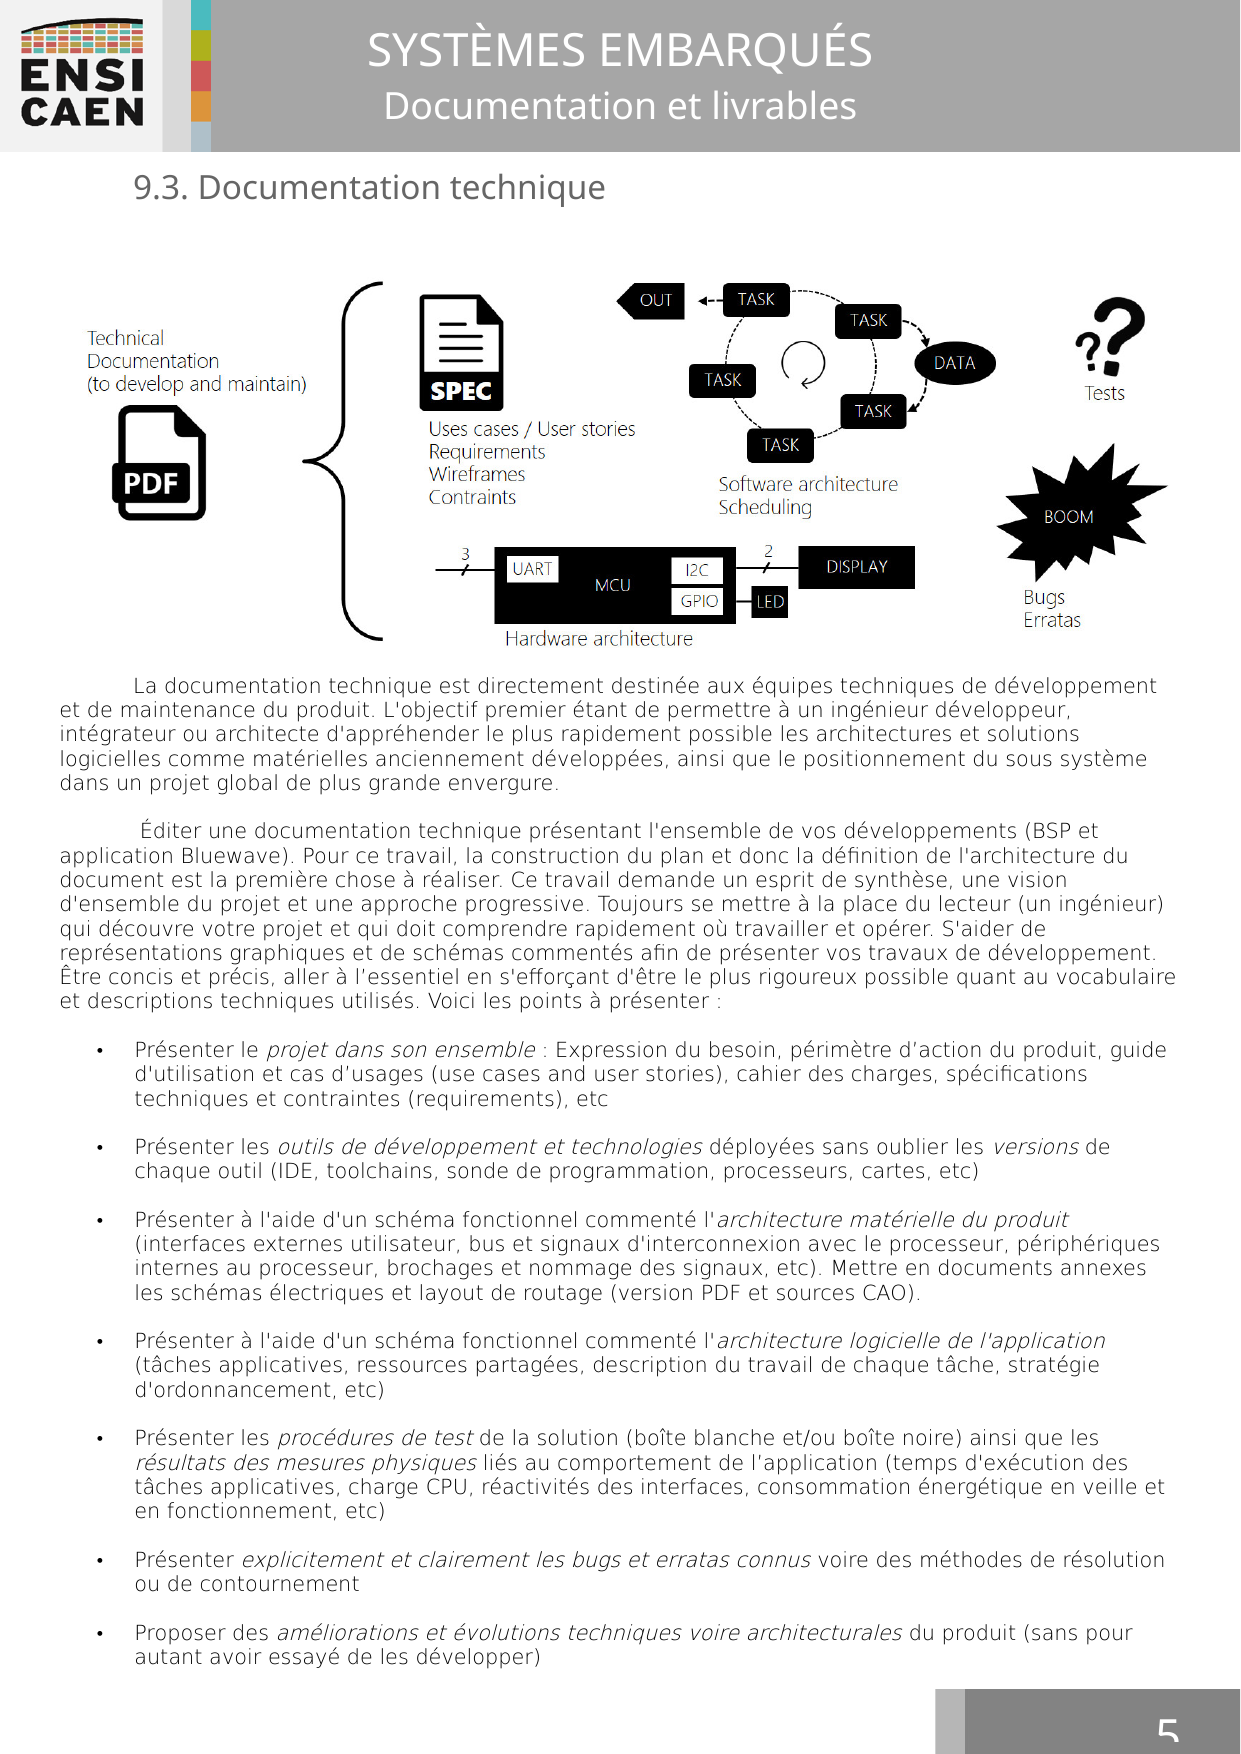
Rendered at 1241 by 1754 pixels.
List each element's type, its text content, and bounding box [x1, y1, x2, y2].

text La documentation technique est directement destinée aux équipes techniques de développement et de maintenance du produit. L'objectif premier étant de permettre à un ingénieur développeur, intégrateur ou architecte d'appréhender le plus rapidement possible les architectures et solutions logicielles comme matérielles anciennement développées, ainsi que le positionnement du sous système dans un projet global de plus grande envergure. [59, 674, 1181, 795]
list Proposer des améliorations et évolutions techniques voire architecturales du produit (sans pour autant avoir essayé de les développer) [97, 1621, 1181, 1669]
list Présenter explicitement et clairement les bugs et erratas connus voire des méthodes de résolution ou de contournement [97, 1548, 1181, 1596]
picture [59, 277, 1196, 650]
list Présenter le projet dans son ensemble : Expression du besoin, périmètre d’action du produit, guide d'utilisation et cas d’usages (use cases and user stories), cahier des charges, spécifications techniques et contraintes (requirements), etc [97, 1038, 1181, 1111]
list Présenter à l'aide d'un schéma fonctionnel commenté l'architecture logicielle de l'application (tâches applicatives, ressources partagées, description du travail de chaque tâche, stratégie d'ordonnancement, etc) [97, 1329, 1181, 1402]
list Présenter les procédures de test de la solution (boîte blanche et/ou boîte noire) ainsi que les résultats des mesures physiques liés au comportement de l’application (temps d'exécution des tâches applicatives, charge CPU, réactivités des interfaces, consommation énergétique en veille et en fonctionnement, etc) [97, 1426, 1181, 1523]
text 9.3. Documentation technique [59, 164, 1181, 209]
text Éditer une documentation technique présentant l'ensemble de vos développements (BSP et application Bluewave). Pour ce travail, la construction du plan et donc la définition de l'architecture du document est la première chose à réaliser. Ce travail demande un esprit de synthèse, une vision d'ensemble du projet et une approche progressive. Toujours se mettre à la place du lecteur (un ingénieur) qui découvre votre projet et qui doit comprendre rapidement où travailler et opérer. S'aider de représentations graphiques et de schémas commentés afin de présenter vos travaux de développement. Être concis et précis, aller à l’essentiel en s'efforçant d'être le plus rigoureux possible quant au vocabulaire et descriptions techniques utilisés. Voici les points à présenter : [59, 819, 1181, 1014]
picture [0, 0, 1241, 152]
list Présenter à l'aide d'un schéma fonctionnel commenté l'architecture matérielle du produit (interfaces externes utilisateur, bus et signaux d'interconnexion avec le processeur, périphériques internes au processeur, brochages et nommage des signaux, etc). Mettre en documents annexes les schémas électriques et layout de routage (version PDF et sources CAO). [97, 1208, 1181, 1305]
picture [935, 1689, 1241, 1754]
list Présenter les outils de développement et technologies déployées sans oublier les versions de chaque outil (IDE, toolchains, sonde de programmation, processeurs, cartes, etc) [97, 1135, 1181, 1184]
